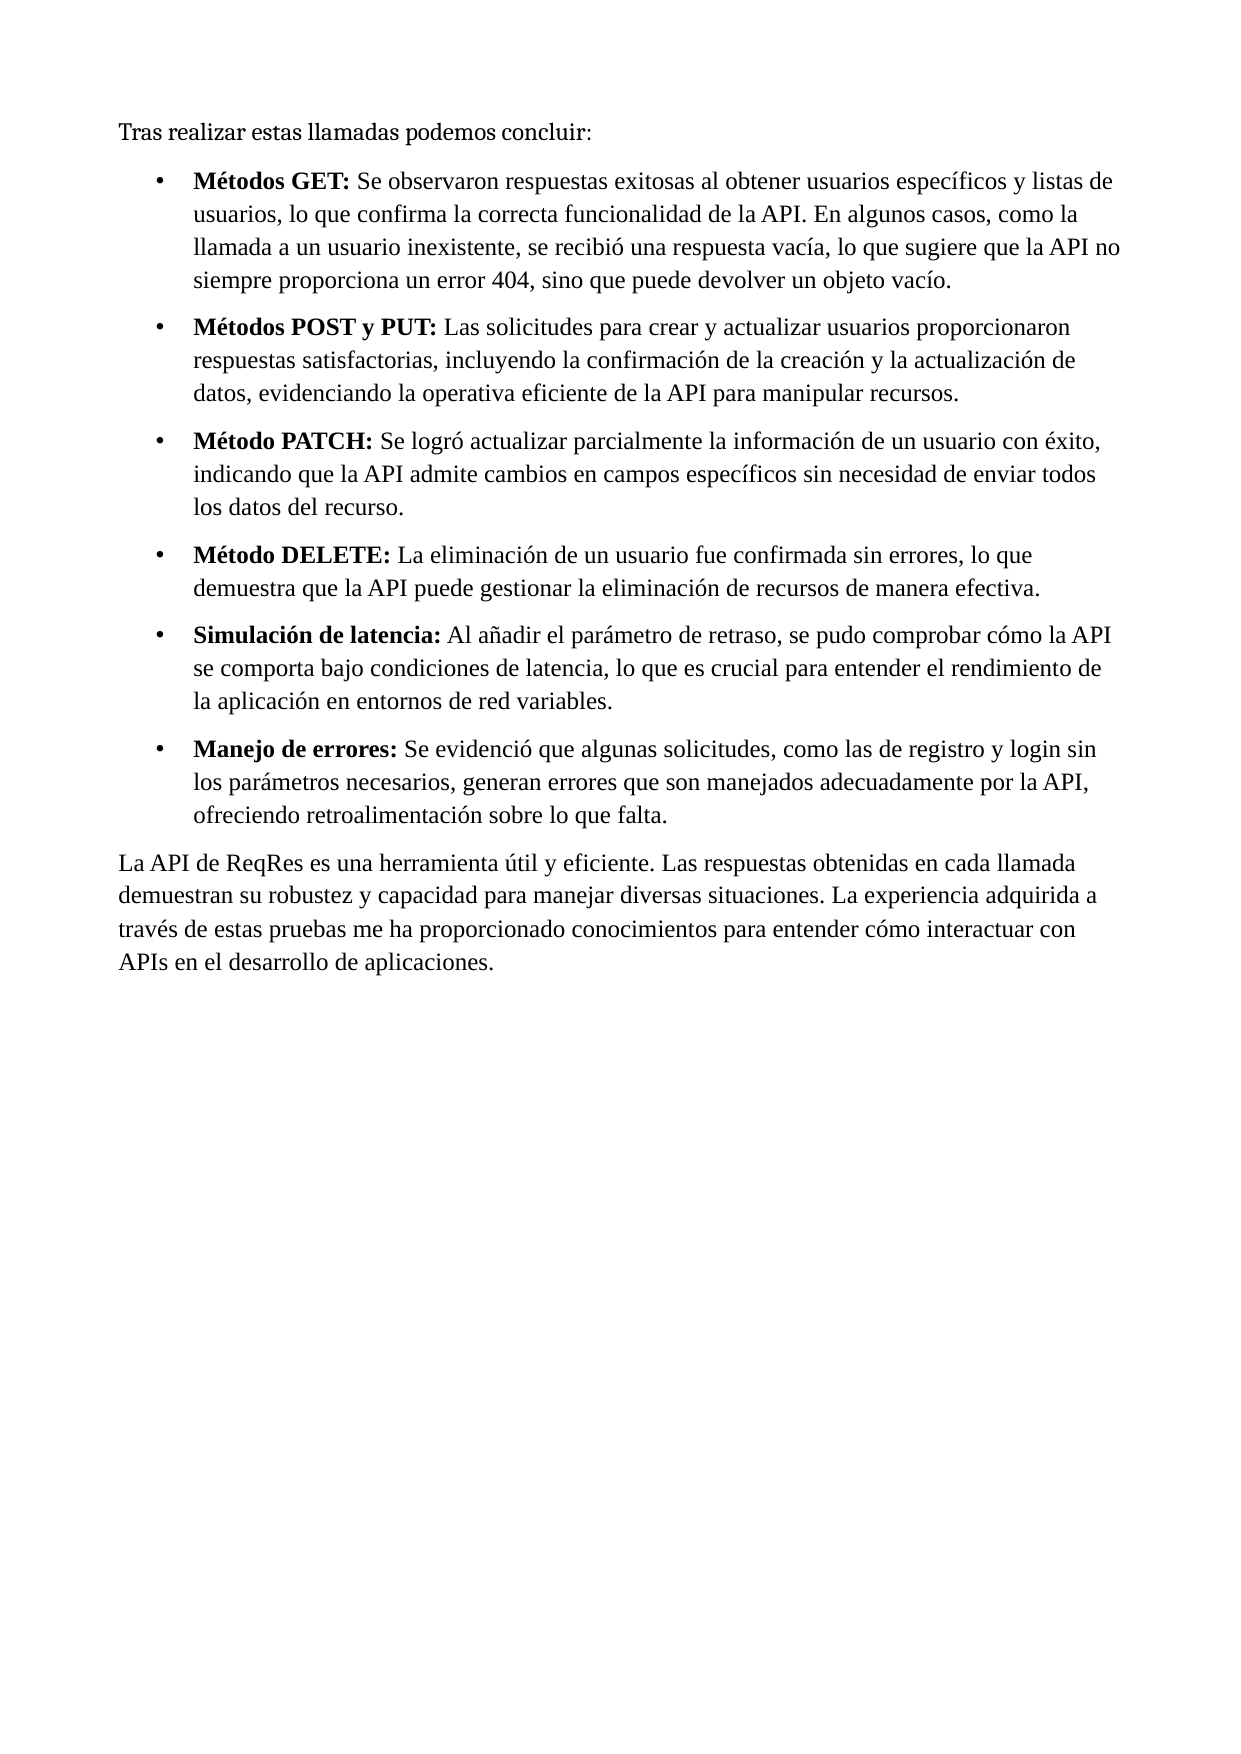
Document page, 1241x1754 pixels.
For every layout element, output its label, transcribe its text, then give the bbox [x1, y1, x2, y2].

list Método PATCH: Se logró actualizar parcialmente la información de un usuario con éxito, indicando que la API admite cambios en campos específicos sin necesidad de enviar todos los datos del recurso. [156, 426, 1122, 521]
list Métodos POST y PUT: Las solicitudes para crear y actualizar usuarios proporcionaron respuestas satisfactorias, incluyendo la confirmación de la creación y la actualización de datos, evidenciando la operativa eficiente de la API para manipular recursos. [156, 312, 1122, 407]
list Simulación de latencia: Al añadir el parámetro de retraso, se pudo comprobar cómo la API se comporta bajo condiciones de latencia, lo que es crucial para entender el rendimiento de la aplicación en entornos de red variables. [156, 620, 1122, 715]
list Método DELETE: La eliminación de un usuario fue confirmada sin errores, lo que demuestra que la API puede gestionar la eliminación de recursos de manera efectiva. [156, 540, 1122, 601]
text Tras realizar estas llamadas podemos concluir: [118, 118, 1122, 147]
list Manejo de errores: Se evidenció que algunas solicitudes, como las de registro y login sin los parámetros necesarios, generan errores que son manejados adecuadamente por la API, ofreciendo retroalimentación sobre lo que falta. [156, 734, 1122, 829]
text La API de ReqRes es una herramienta útil y eficiente. Las respuestas obtenidas en cada llamada demuestran su robustez y capacidad para manejar diversas situaciones. La experiencia adquirida a través de estas pruebas me ha proporcionado conocimientos para entender cómo interactuar con APIs en el desarrollo de aplicaciones. [118, 848, 1122, 975]
list Métodos GET: Se observaron respuestas exitosas al obtener usuarios específicos y listas de usuarios, lo que confirma la correcta funcionalidad de la API. En algunos casos, como la llamada a un usuario inexistente, se recibió una respuesta vacía, lo que sugiere que la API no siempre proporciona un error 404, sino que puede devolver un objeto vacío. [156, 166, 1122, 293]
